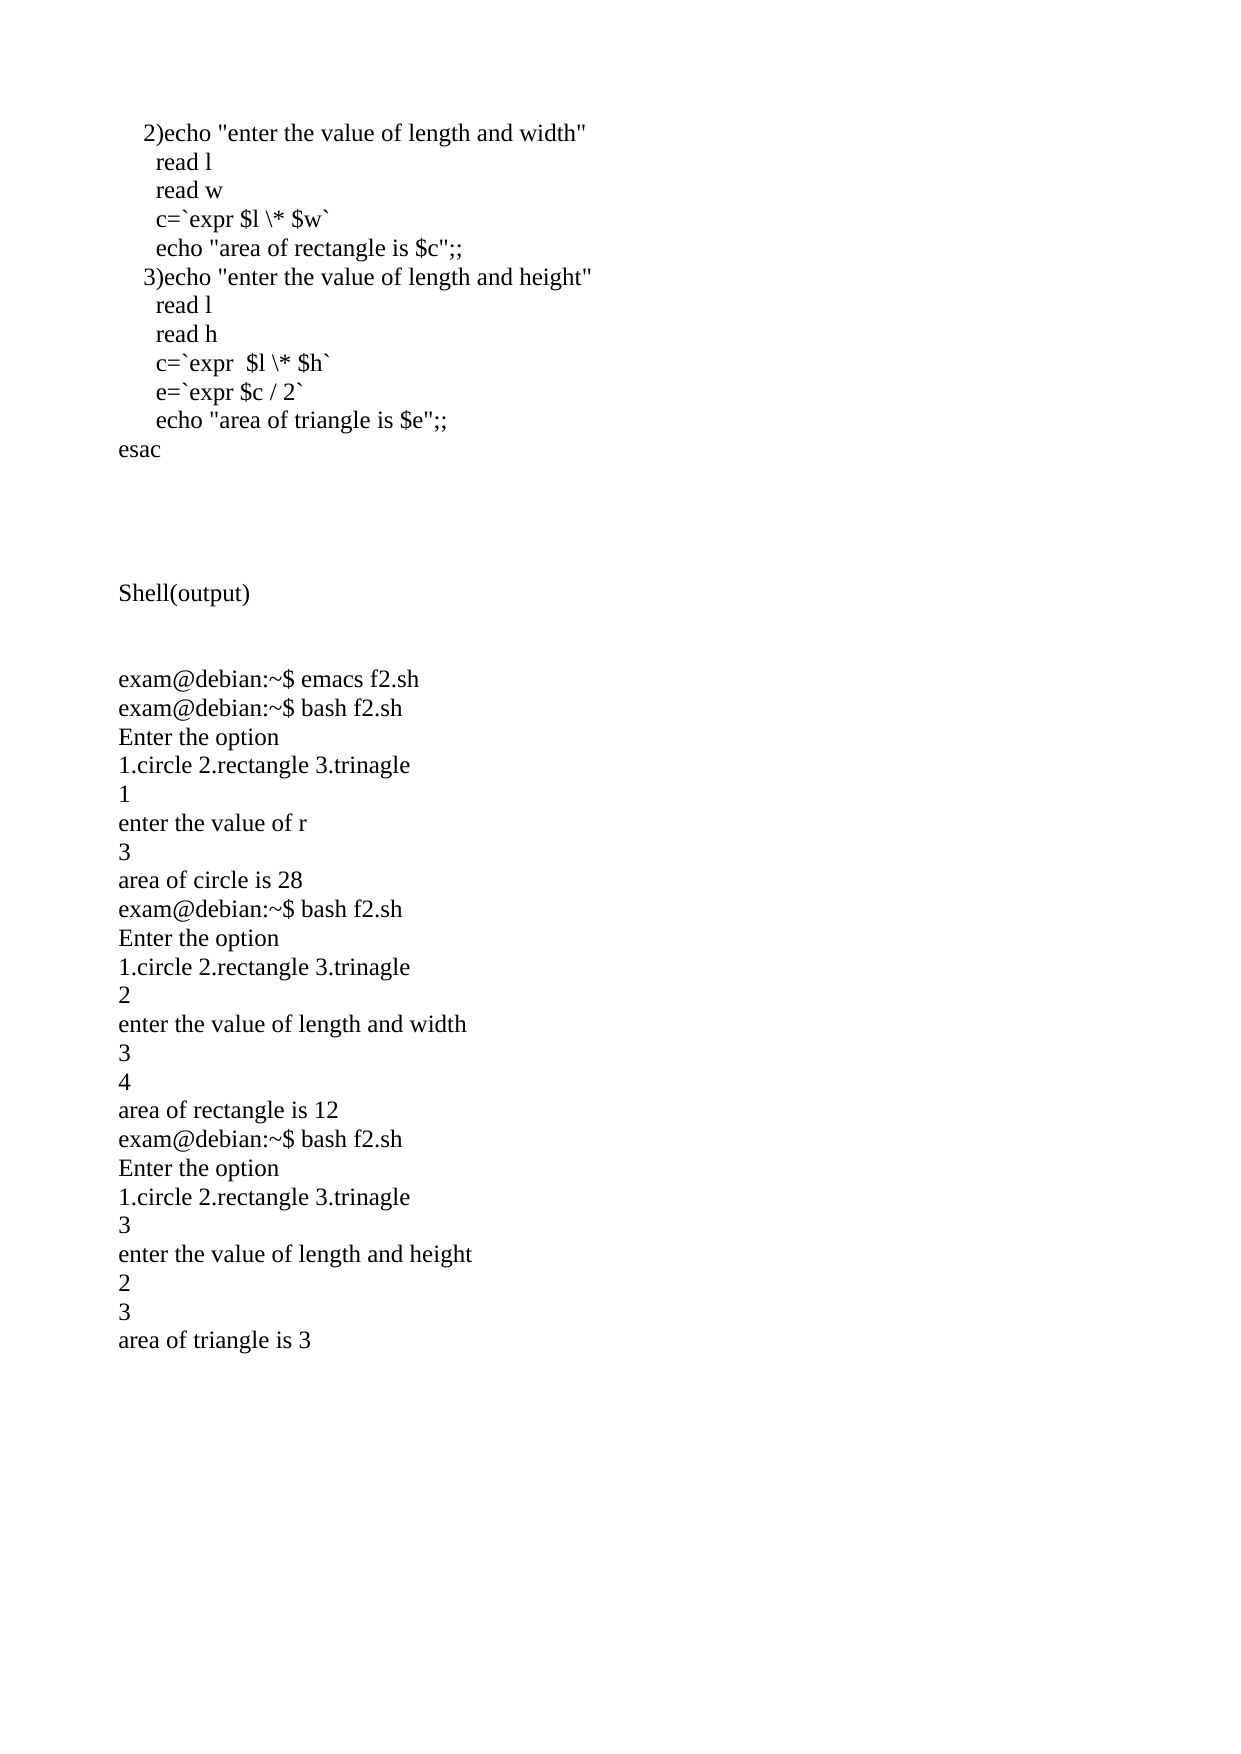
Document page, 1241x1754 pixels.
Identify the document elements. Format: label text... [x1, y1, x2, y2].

text c=`expr $l \* $h` [118, 348, 1122, 377]
text 2)echo "enter the value of length and width" [118, 118, 1122, 147]
text exam@debian:~$ bash f2.sh [118, 894, 1122, 923]
text enter the value of length and width [118, 1009, 1122, 1038]
text esac [118, 434, 1122, 463]
text c=`expr $l \* $w` [118, 204, 1122, 233]
text exam@debian:~$ bash f2.sh [118, 693, 1122, 722]
text Enter the option [118, 722, 1122, 751]
text area of circle is 28 [118, 866, 1122, 894]
text exam@debian:~$ emacs f2.sh [118, 664, 1122, 693]
text 3 [118, 837, 1122, 866]
text 2 [118, 1268, 1122, 1297]
text 1 [118, 779, 1122, 808]
text enter the value of length and height [118, 1239, 1122, 1268]
text Enter the option [118, 923, 1122, 952]
text 1.circle 2.rectangle 3.trinagle [118, 751, 1122, 779]
text 4 [118, 1067, 1122, 1096]
text Enter the option [118, 1153, 1122, 1182]
text read w [118, 176, 1122, 204]
text 3)echo "enter the value of length and height" [118, 262, 1122, 291]
text 2 [118, 981, 1122, 1009]
text 3 [118, 1038, 1122, 1067]
text area of rectangle is 12 [118, 1096, 1122, 1124]
text echo "area of triangle is $e";; [118, 406, 1122, 434]
text 3 [118, 1211, 1122, 1239]
text Shell(output) [118, 578, 1122, 607]
text read h [118, 319, 1122, 348]
text enter the value of r [118, 808, 1122, 837]
text e=`expr $c / 2` [118, 377, 1122, 406]
text exam@debian:~$ bash f2.sh [118, 1124, 1122, 1153]
text echo "area of rectangle is $c";; [118, 233, 1122, 262]
text 1.circle 2.rectangle 3.trinagle [118, 952, 1122, 981]
text read l [118, 147, 1122, 176]
text 1.circle 2.rectangle 3.trinagle [118, 1182, 1122, 1211]
text read l [118, 291, 1122, 319]
text area of triangle is 3 [118, 1326, 1122, 1354]
text 3 [118, 1297, 1122, 1326]
